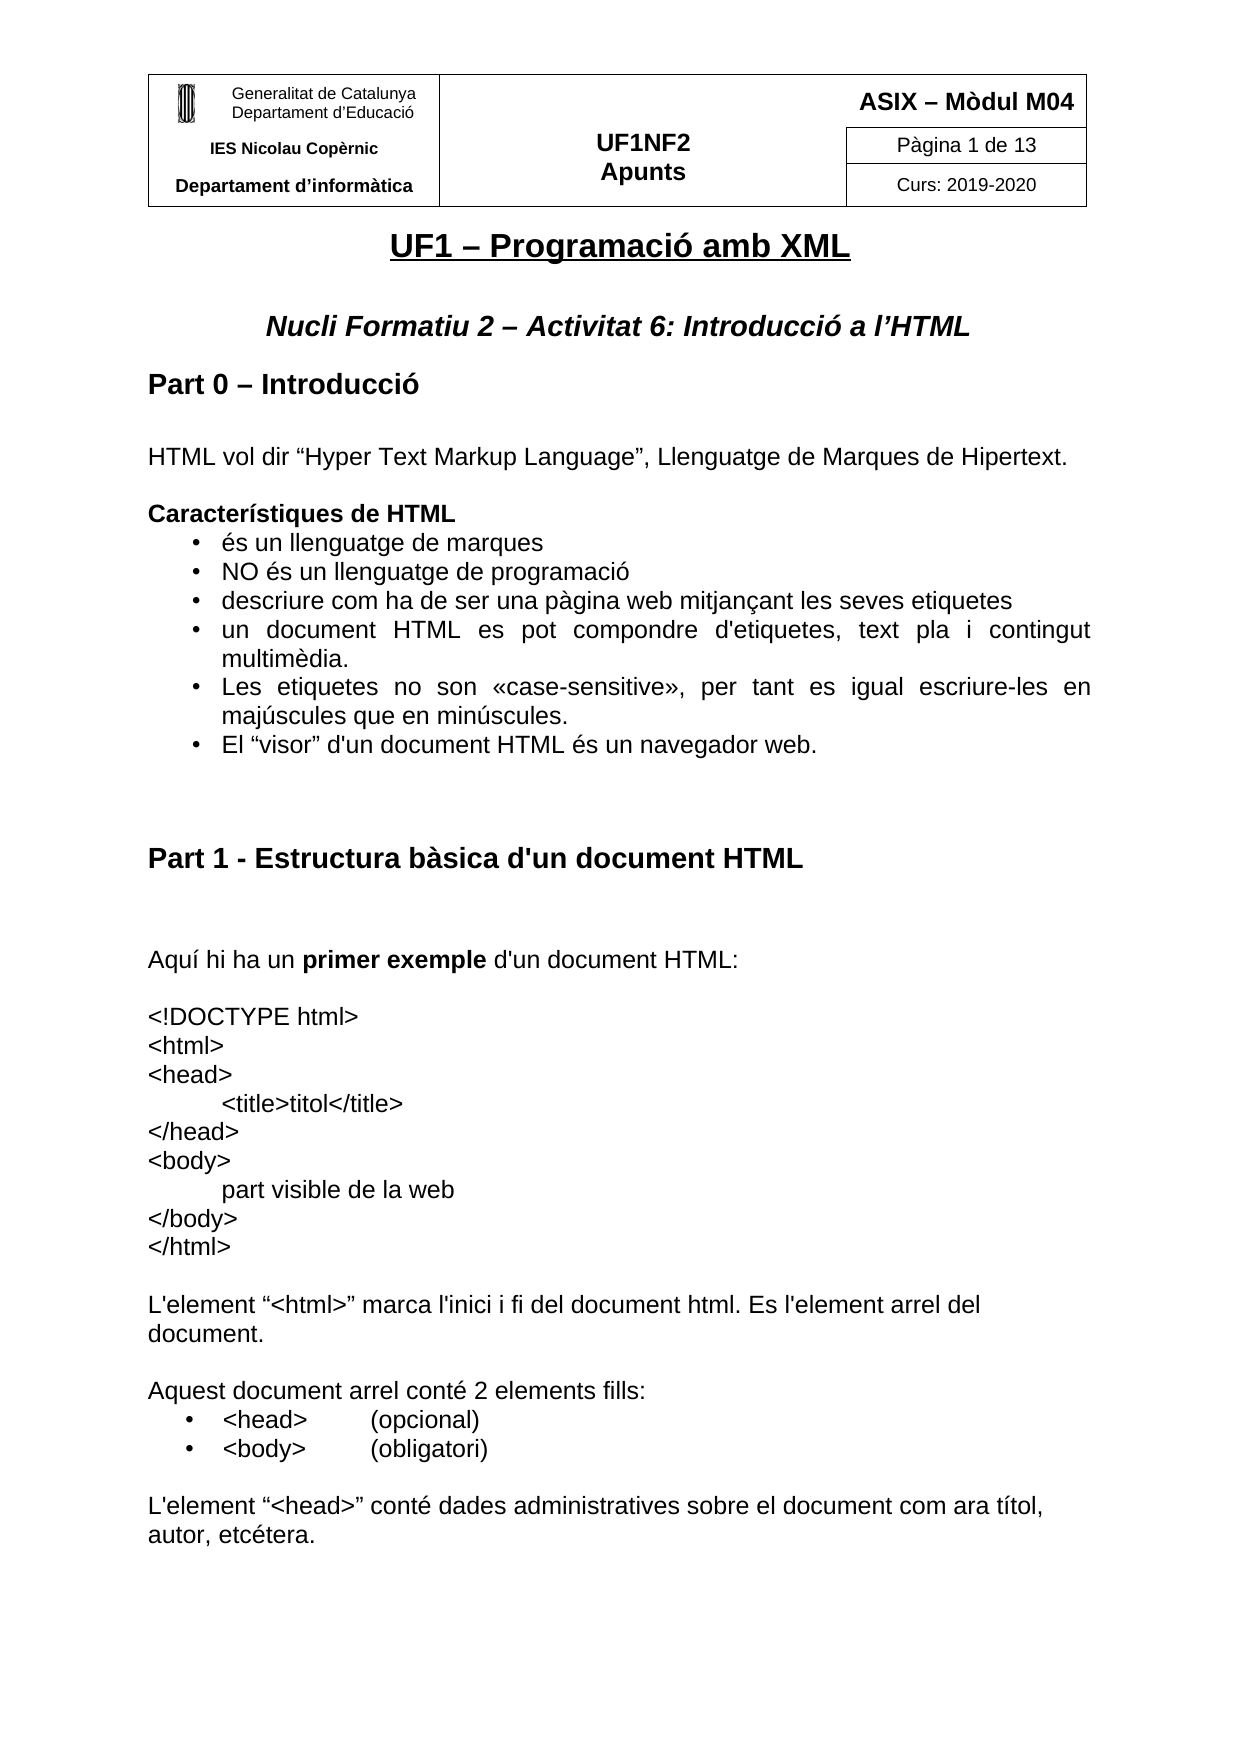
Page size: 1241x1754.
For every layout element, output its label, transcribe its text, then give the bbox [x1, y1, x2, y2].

text <body> [148, 1146, 1092, 1175]
text <!DOCTYPE html> [148, 1002, 1092, 1031]
subtitle Nucli Formatiu 2 – Activitat 6: Introducció a l’HTML [148, 309, 1092, 342]
text L'element “<head>” conté dades administratives sobre el document com ara títol, autor, etcétera. [148, 1491, 1092, 1549]
text </body> [148, 1204, 1092, 1232]
text Aquest document arrel conté 2 elements fills: [148, 1376, 1092, 1405]
text L'element “<html>” marca l'inici i fi del document html. Es l'element arrel del document. [148, 1290, 1092, 1347]
text Característiques de HTML [148, 499, 1092, 528]
list NO és un llenguatge de programació [192, 557, 1092, 586]
text </html> [148, 1232, 1092, 1261]
list <head> (opcional) [185, 1405, 1092, 1434]
list <body> (obligatori) [185, 1434, 1092, 1463]
text part visible de la web [148, 1175, 1092, 1204]
list un document HTML es pot compondre d'etiquetes, text pla i contingut multimèdia. [192, 615, 1092, 672]
text Aquí hi ha un primer exemple d'un document HTML: [148, 945, 1092, 974]
text </head> [148, 1117, 1092, 1146]
text HTML vol dir “Hyper Text Markup Language”, Llenguatge de Marques de Hipertext. [148, 442, 1092, 471]
text <head> [148, 1060, 1092, 1089]
text <html> [148, 1031, 1092, 1060]
list El “visor” d'un document HTML és un navegador web. [192, 730, 1092, 759]
subtitle Part 1 - Estructura bàsica d'un document HTML [148, 841, 1092, 875]
text <title>titol</title> [148, 1089, 1092, 1117]
subtitle Part 0 – Introducció [148, 367, 1092, 401]
list és un llenguatge de marques [192, 528, 1092, 557]
list Les etiquetes no son «case-sensitive», per tant es igual escriure-les en majúscules que en minúscules. [192, 672, 1092, 730]
list descriure com ha de ser una pàgina web mitjançant les seves etiquetes [192, 586, 1092, 615]
title UF1 – Programació amb XML [148, 226, 1092, 264]
